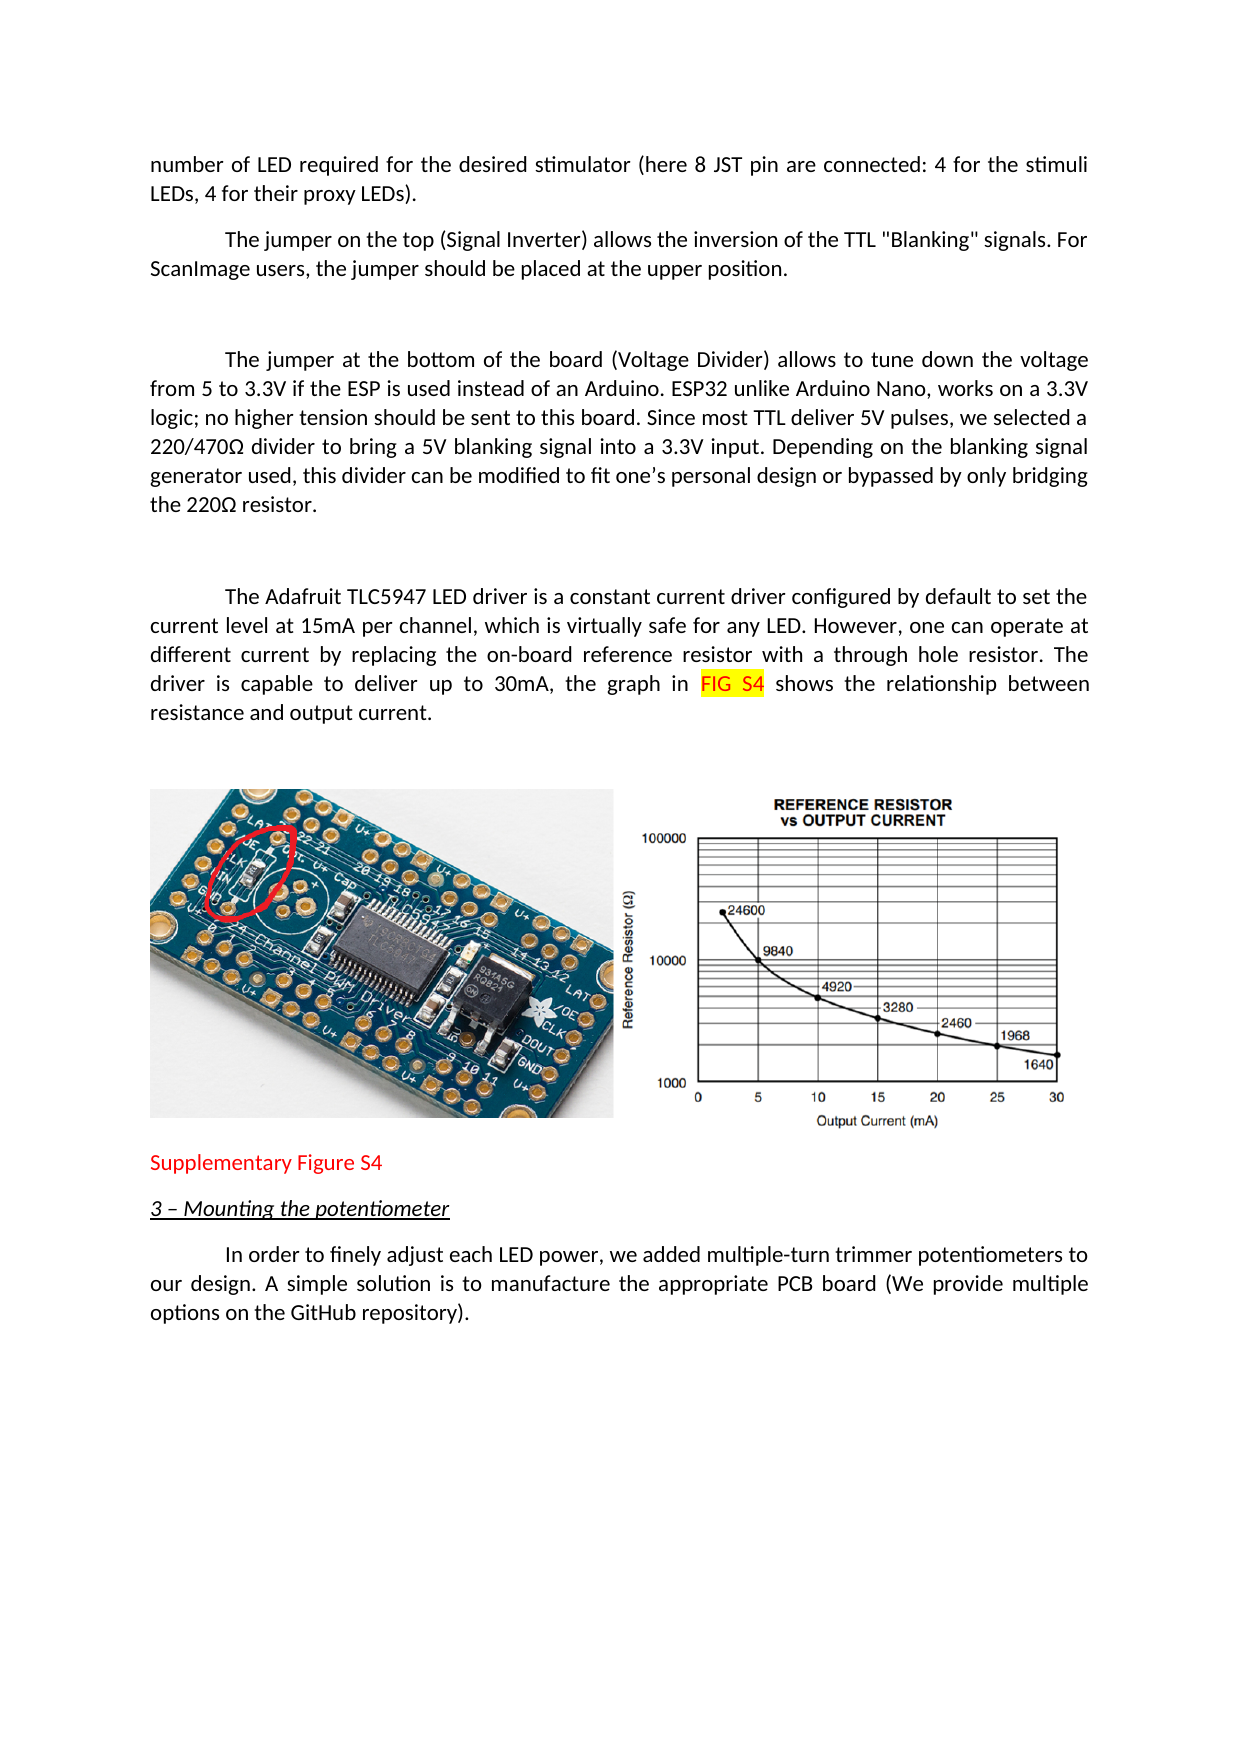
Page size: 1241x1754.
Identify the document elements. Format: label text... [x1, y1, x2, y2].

text The jumper at the bottom of the board (Voltage Divider) allows to tune down the voltage from 5 to 3.3V if the ESP is used instead of an Arduino. ESP32 unlike Arduino Nano, works on a 3.3V logic; no higher tension should be sent to this board. Since most TTL deliver 5V pulses, we selected a 220/470Ω divider to bring a 5V blanking signal into a 3.3V input. Depending on the blanking signal generator used, this divider can be modified to fit one’s personal design or bypassed by only bridging the 220Ω resistor. [150, 345, 1090, 519]
text 3 – Mounting the potentiometer [150, 1194, 1090, 1222]
text The jumper on the top (Signal Inverter) allows the inversion of the TTL "Blanking" signals. For ScanImage users, the jumper should be placed at the upper position. [150, 225, 1090, 282]
text In order to finely adjust each LED power, we added multiple-turn trimmer potentiometers to our design. A simple solution is to manufacture the appropriate PCB board (We provide multiple options on the GitHub repository). [150, 1240, 1090, 1326]
text Supplementary Figure S4 [150, 1148, 1090, 1176]
text number of LED required for the desired stimulator (here 8 JST pin are connected: 4 for the stimuli LEDs, 4 for their proxy LEDs). [150, 150, 1090, 207]
text The Adafruit TLC5947 LED driver is a constant current driver configured by default to set the current level at 15mA per channel, which is virtually safe for any LED. However, one can operate at different current by replacing the on-board reference resistor with a through hole resistor. The driver is capable to deliver up to 30mA, the graph in FIG S4 shows the relationship between resistance and output current. [150, 582, 1090, 726]
